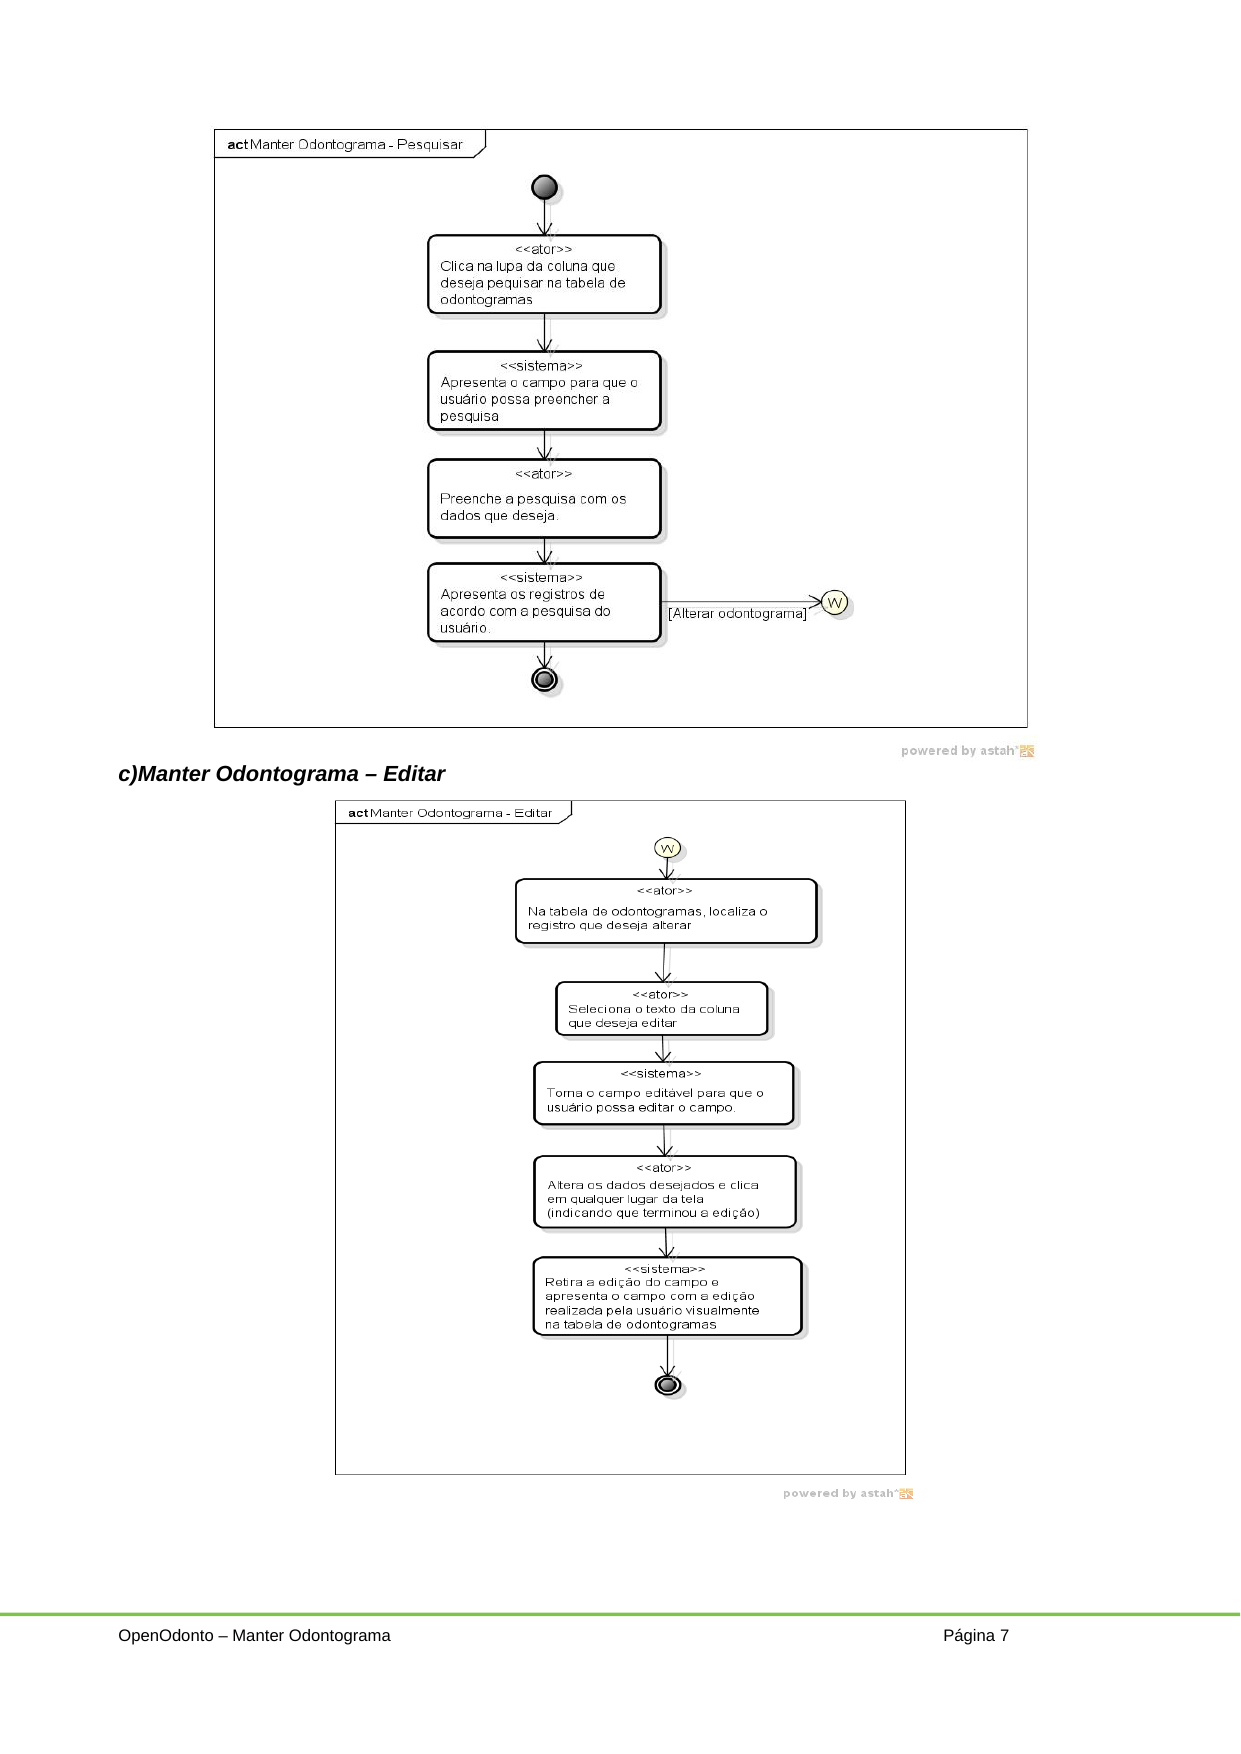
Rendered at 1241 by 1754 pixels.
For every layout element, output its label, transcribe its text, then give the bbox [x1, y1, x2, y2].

subtitle Manter Odontograma – Editar [118, 118, 1122, 786]
picture [202, 118, 1038, 761]
picture [323, 792, 917, 1502]
